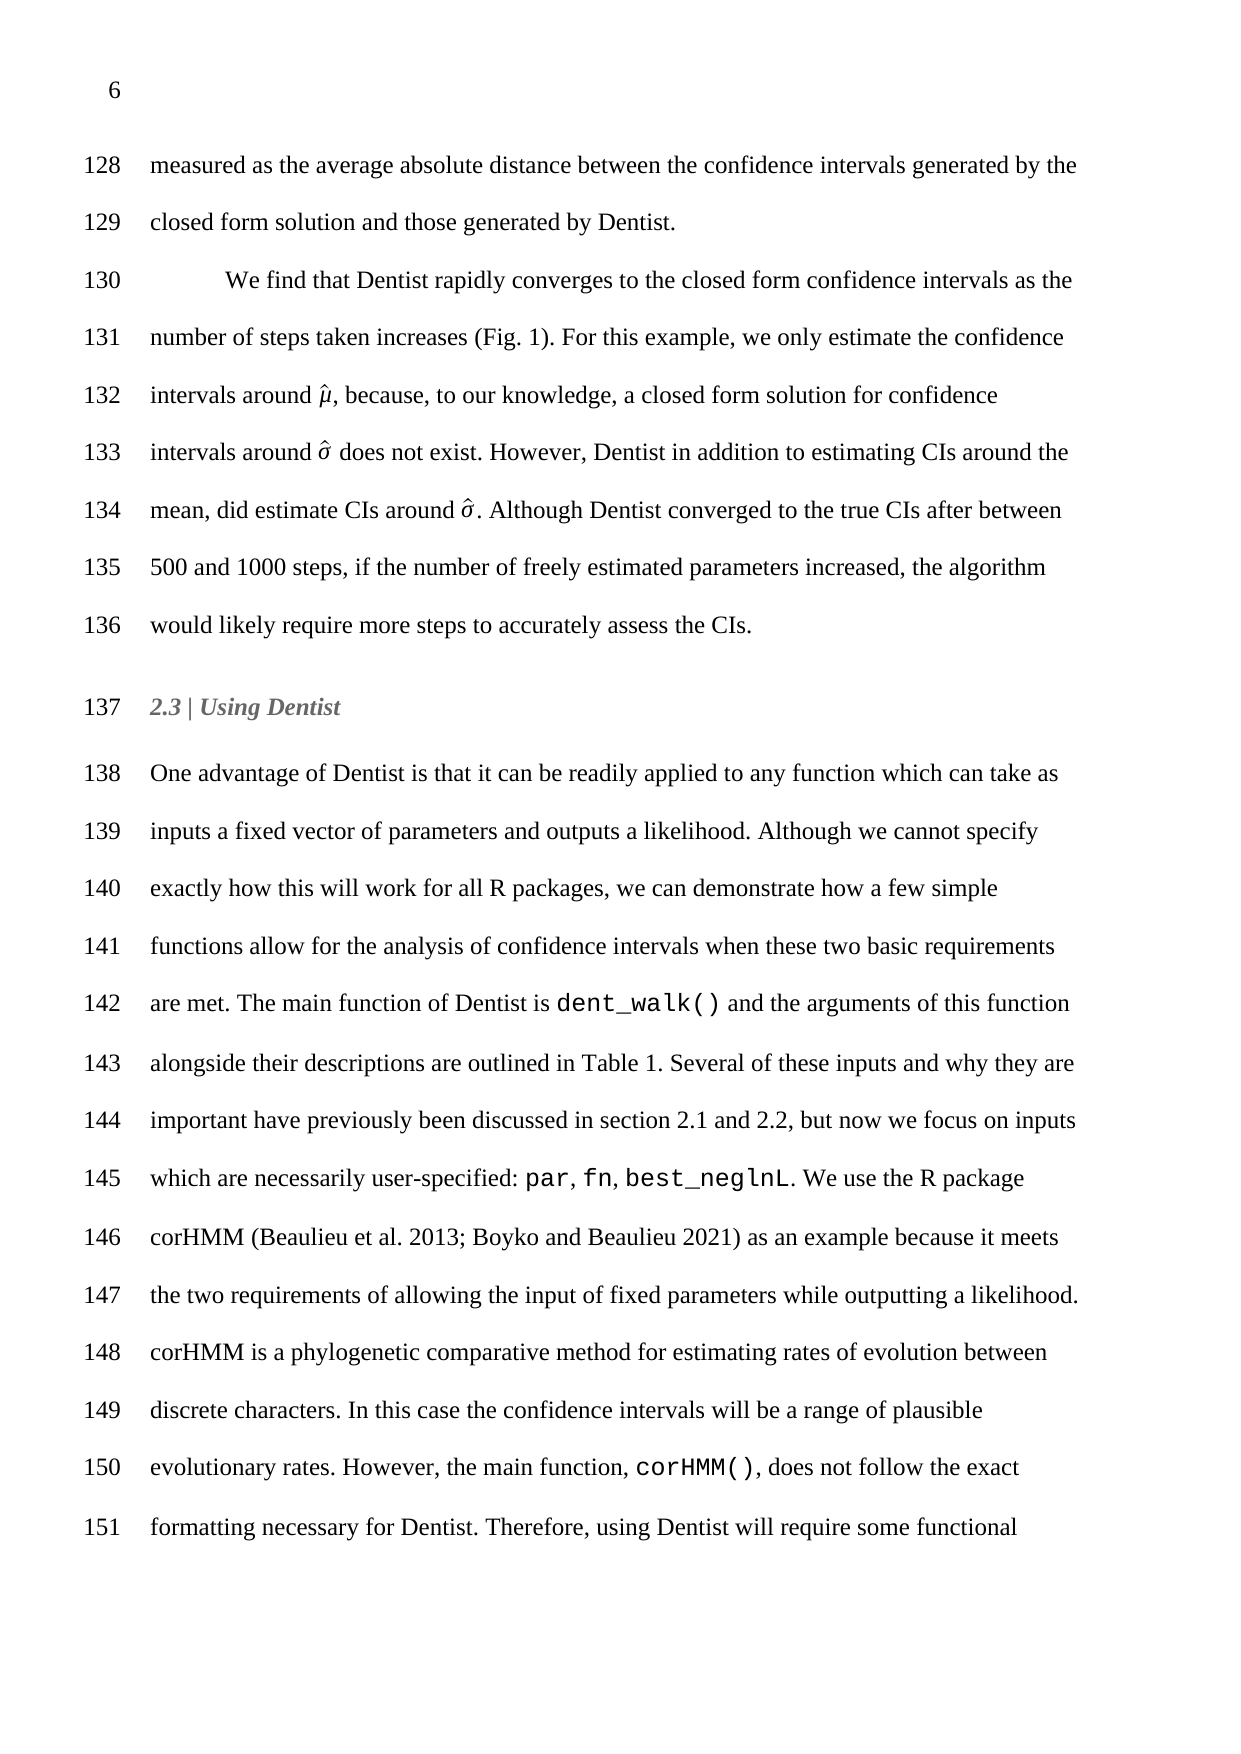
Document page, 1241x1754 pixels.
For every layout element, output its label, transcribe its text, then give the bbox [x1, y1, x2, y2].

text To test Dentist, we estimate the confidence intervals for data generated using the log normal distribution. This distribution is chosen so that the confidence intervals generated by Dentist can be compared directly to confidence intervals which are exactly defined. The 95% confidence intervals for the mean estimate of a log-normal distribution is given by where and is the 97.5% quantile of the t-distribution with degrees of freedom. For each iteration of our simulation procedure, we generate 100 data points with a using stats::rlnorm and optimize stats::dlnorm to find the MLE for and . The dentist algorithm is applied with delta=1.92 and, to better illustrate the importance of sampling many points, nsteps is varied to be 10, 50, 100, 500, 1000, and 5000. This procedure is repeated for 100 iterations. The accuracy of Dentist is measured as the average absolute distance between the confidence intervals generated by the closed form solution and those generated by Dentist. [150, 150, 1090, 236]
subtitle 2.3 | Using Dentist [150, 692, 1090, 721]
text One advantage of Dentist is that it can be readily applied to any function which can take as inputs a fixed vector of parameters and outputs a likelihood. Although we cannot specify exactly how this will work for all R packages, we can demonstrate how a few simple functions allow for the analysis of confidence intervals when these two basic requirements are met. The main function of Dentist is dent_walk() and the arguments of this function alongside their descriptions are outlined in Table 1. Several of these inputs and why they are important have previously been discussed in section 2.1 and 2.2, but now we focus on inputs which are necessarily user-specified: par, fn, best_neglnL. We use the R package corHMM (Beaulieu et al. 2013; Boyko and Beaulieu 2021) as an example because it meets the two requirements of allowing the input of fixed parameters while outputting a likelihood. corHMM is a phylogenetic comparative method for estimating rates of evolution between discrete characters. In this case the confidence intervals will be a range of plausible evolutionary rates. However, the main function, corHMM(), does not follow the exact formatting necessary for Dentist. Therefore, using Dentist will require some functional [150, 758, 1090, 1541]
text We find that Dentist rapidly converges to the closed form confidence intervals as the number of steps taken increases (Fig. 1). For this example, we only estimate the confidence intervals around , because, to our knowledge, a closed form solution for confidence intervals around does not exist. However, Dentist in addition to estimating CIs around the mean, did estimate CIs around . Although Dentist converged to the true CIs after between 500 and 1000 steps, if the number of freely estimated parameters increased, the algorithm would likely require more steps to accurately assess the CIs. [150, 265, 1090, 639]
